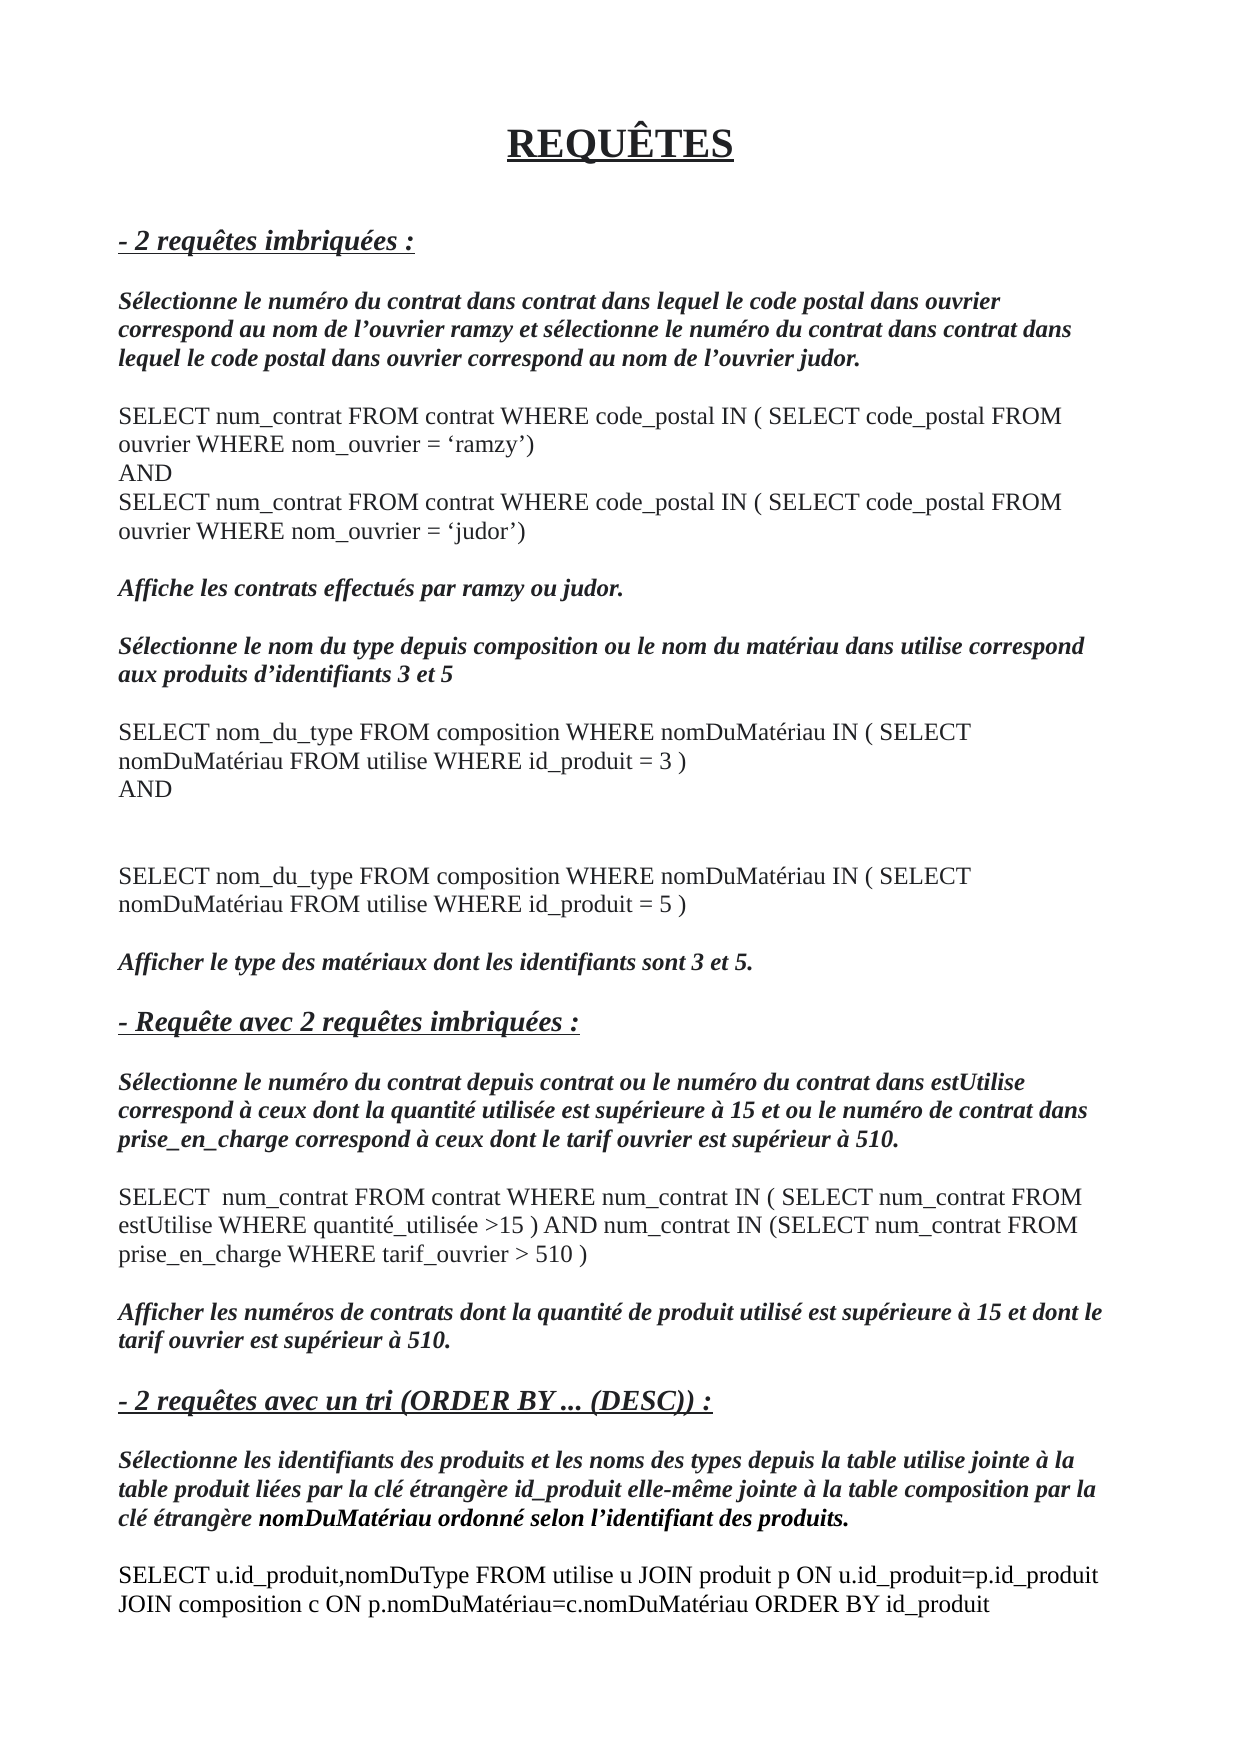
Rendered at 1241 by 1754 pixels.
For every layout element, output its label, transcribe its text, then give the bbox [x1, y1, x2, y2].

text Sélectionne le numéro du contrat dans contrat dans lequel le code postal dans ouvrier correspond au nom de l’ouvrier ramzy et sélectionne le numéro du contrat dans contrat dans lequel le code postal dans ouvrier correspond au nom de l’ouvrier judor. [118, 286, 1122, 372]
text Sélectionne les identifiants des produits et les noms des types depuis la table utilise jointe à la table produit liées par la clé étrangère id_produit elle-même jointe à la table composition par la clé étrangère nomDuMatériau ordonné selon l’identifiant des produits. [118, 1445, 1122, 1532]
text SELECT u.id_produit,nomDuType FROM utilise u JOIN produit p ON u.id_produit=p.id_produit JOIN composition c ON p.nomDuMatériau=c.nomDuMatériau ORDER BY id_produit [118, 1560, 1122, 1618]
text Afficher les numéros de contrats dont la quantité de produit utilisé est supérieure à 15 et dont le tarif ouvrier est supérieur à 510. [118, 1297, 1122, 1354]
text AND [118, 458, 1122, 487]
text SELECT num_contrat FROM contrat WHERE num_contrat IN ( SELECT num_contrat FROM estUtilise WHERE quantité_utilisée >15 ) AND num_contrat IN (SELECT num_contrat FROM prise_en_charge WHERE tarif_ouvrier > 510 ) [118, 1182, 1122, 1268]
text REQUÊTES [118, 118, 1122, 166]
text SELECT num_contrat FROM contrat WHERE code_postal IN ( SELECT code_postal FROM ouvrier WHERE nom_ouvrier = ‘ramzy’) [118, 401, 1122, 458]
text AND [118, 774, 1122, 803]
text SELECT num_contrat FROM contrat WHERE code_postal IN ( SELECT code_postal FROM ouvrier WHERE nom_ouvrier = ‘judor’) [118, 487, 1122, 544]
text Sélectionne le nom du type depuis composition ou le nom du matériau dans utilise correspond aux produits d’identifiants 3 et 5 [118, 631, 1122, 688]
text - Requête avec 2 requêtes imbriquées : [118, 1004, 1122, 1038]
text - 2 requêtes imbriquées : [118, 223, 1122, 257]
text Affiche les contrats effectués par ramzy ou judor. [118, 573, 1122, 602]
text - 2 requêtes avec un tri (ORDER BY ... (DESC)) : [118, 1383, 1122, 1417]
text SELECT nom_du_type FROM composition WHERE nomDuMatériau IN ( SELECT nomDuMatériau FROM utilise WHERE id_produit = 3 ) [118, 717, 1122, 774]
text SELECT nom_du_type FROM composition WHERE nomDuMatériau IN ( SELECT nomDuMatériau FROM utilise WHERE id_produit = 5 ) [118, 861, 1122, 918]
text Afficher le type des matériaux dont les identifiants sont 3 et 5. [118, 947, 1122, 976]
text Sélectionne le numéro du contrat depuis contrat ou le numéro du contrat dans estUtilise correspond à ceux dont la quantité utilisée est supérieure à 15 et ou le numéro de contrat dans prise_en_charge correspond à ceux dont le tarif ouvrier est supérieur à 510. [118, 1067, 1122, 1153]
